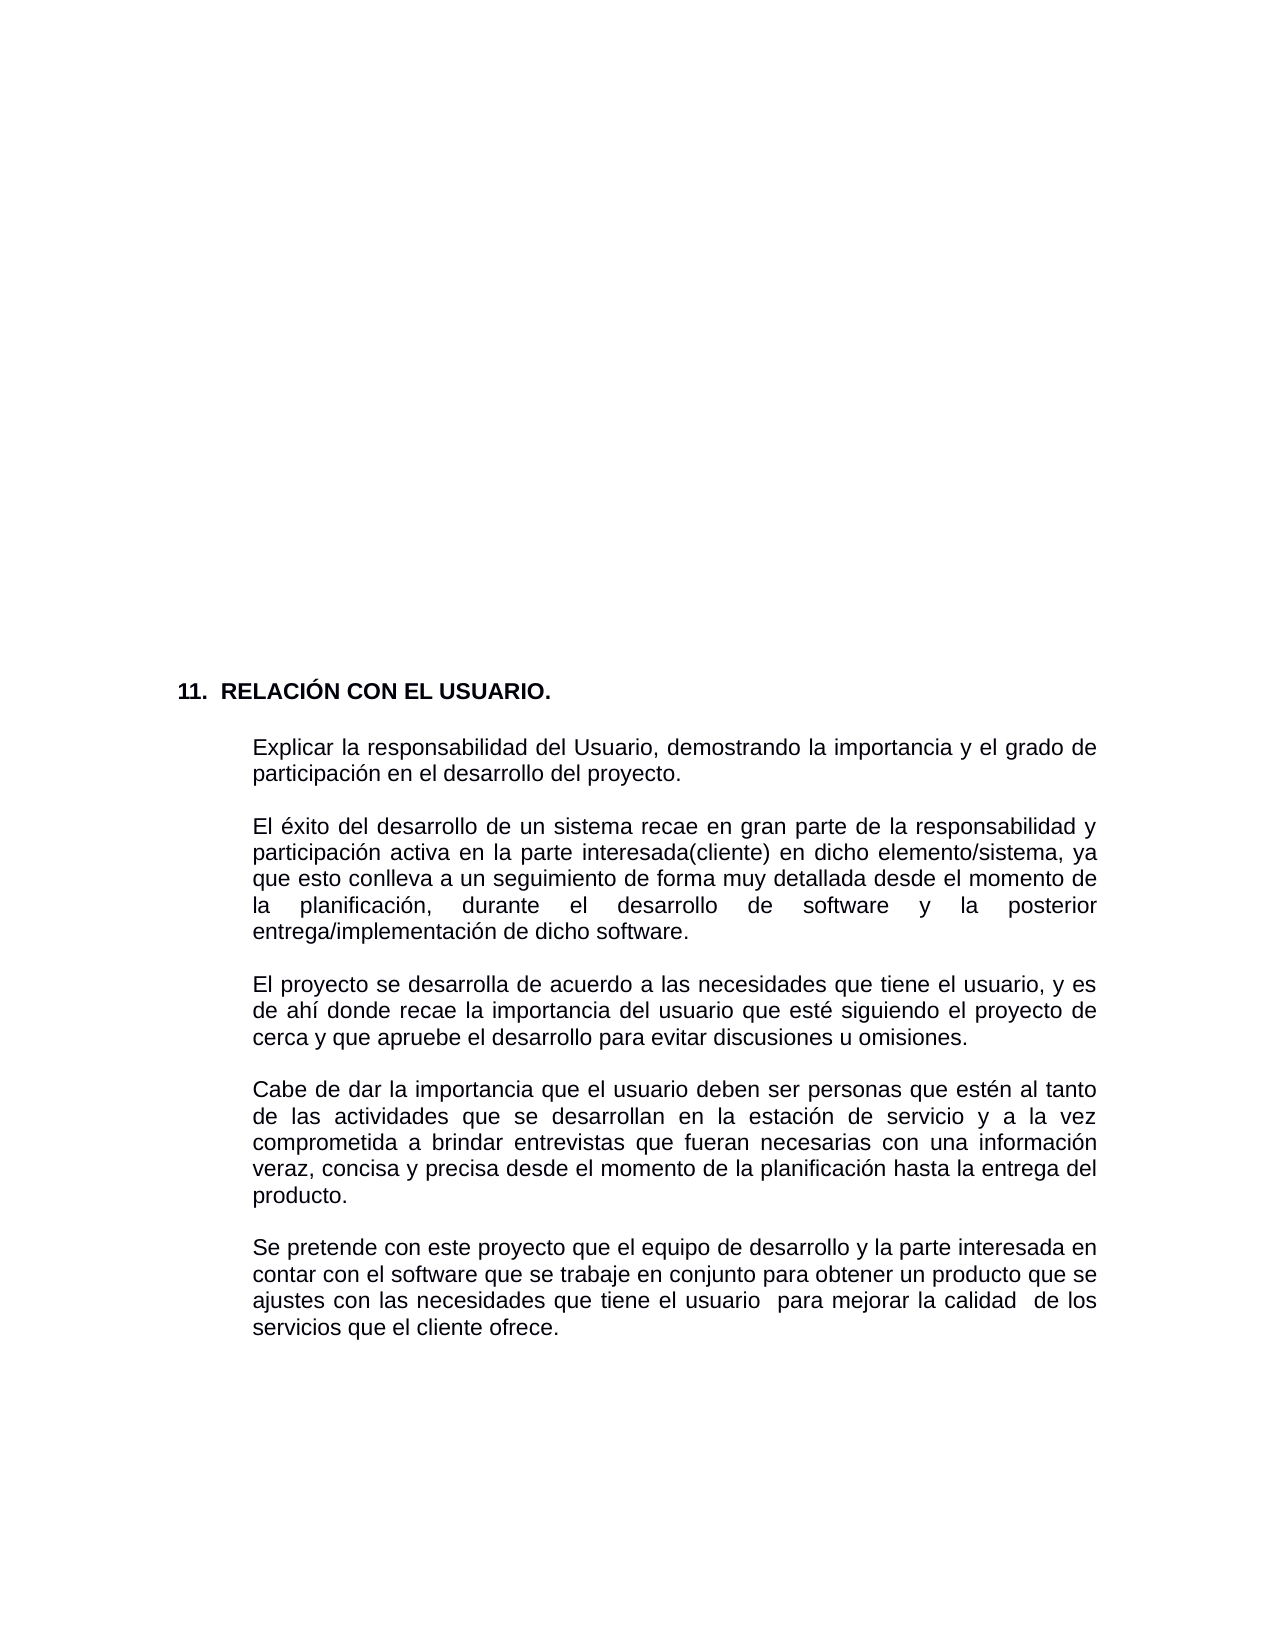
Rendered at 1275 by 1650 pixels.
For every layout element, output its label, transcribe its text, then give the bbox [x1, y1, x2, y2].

text El éxito del desarrollo de un sistema recae en gran parte de la responsabilidad y participación activa en la parte interesada(cliente) en dicho elemento/sistema, ya que esto conlleva a un seguimiento de forma muy detallada desde el momento de la planificación, durante el desarrollo de software y la posterior entrega/implementación de dicho software. [252, 811, 1098, 944]
text 11. RELACIÓN CON EL USUARIO. [177, 678, 1098, 704]
text El proyecto se desarrolla de acuerdo a las necesidades que tiene el usuario, y es de ahí donde recae la importancia del usuario que esté siguiendo el proyecto de cerca y que apruebe el desarrollo para evitar discusiones u omisiones. [252, 969, 1098, 1050]
text Se pretende con este proyecto que el equipo de desarrollo y la parte interesada en contar con el software que se trabaje en conjunto para obtener un producto que se ajustes con las necesidades que tiene el usuario para mejorar la calidad de los servicios que el cliente ofrece. [252, 1233, 1098, 1340]
text Explicar la responsabilidad del Usuario, demostrando la importancia y el grado de participación en el desarrollo del proyecto. [252, 734, 1098, 786]
text Cabe de dar la importancia que el usuario deben ser personas que estén al tanto de las actividades que se desarrollan en la estación de servicio y a la vez comprometida a brindar entrevistas que fueran necesarias con una información veraz, concisa y precisa desde el momento de la planificación hasta la entrega del producto. [252, 1075, 1098, 1208]
